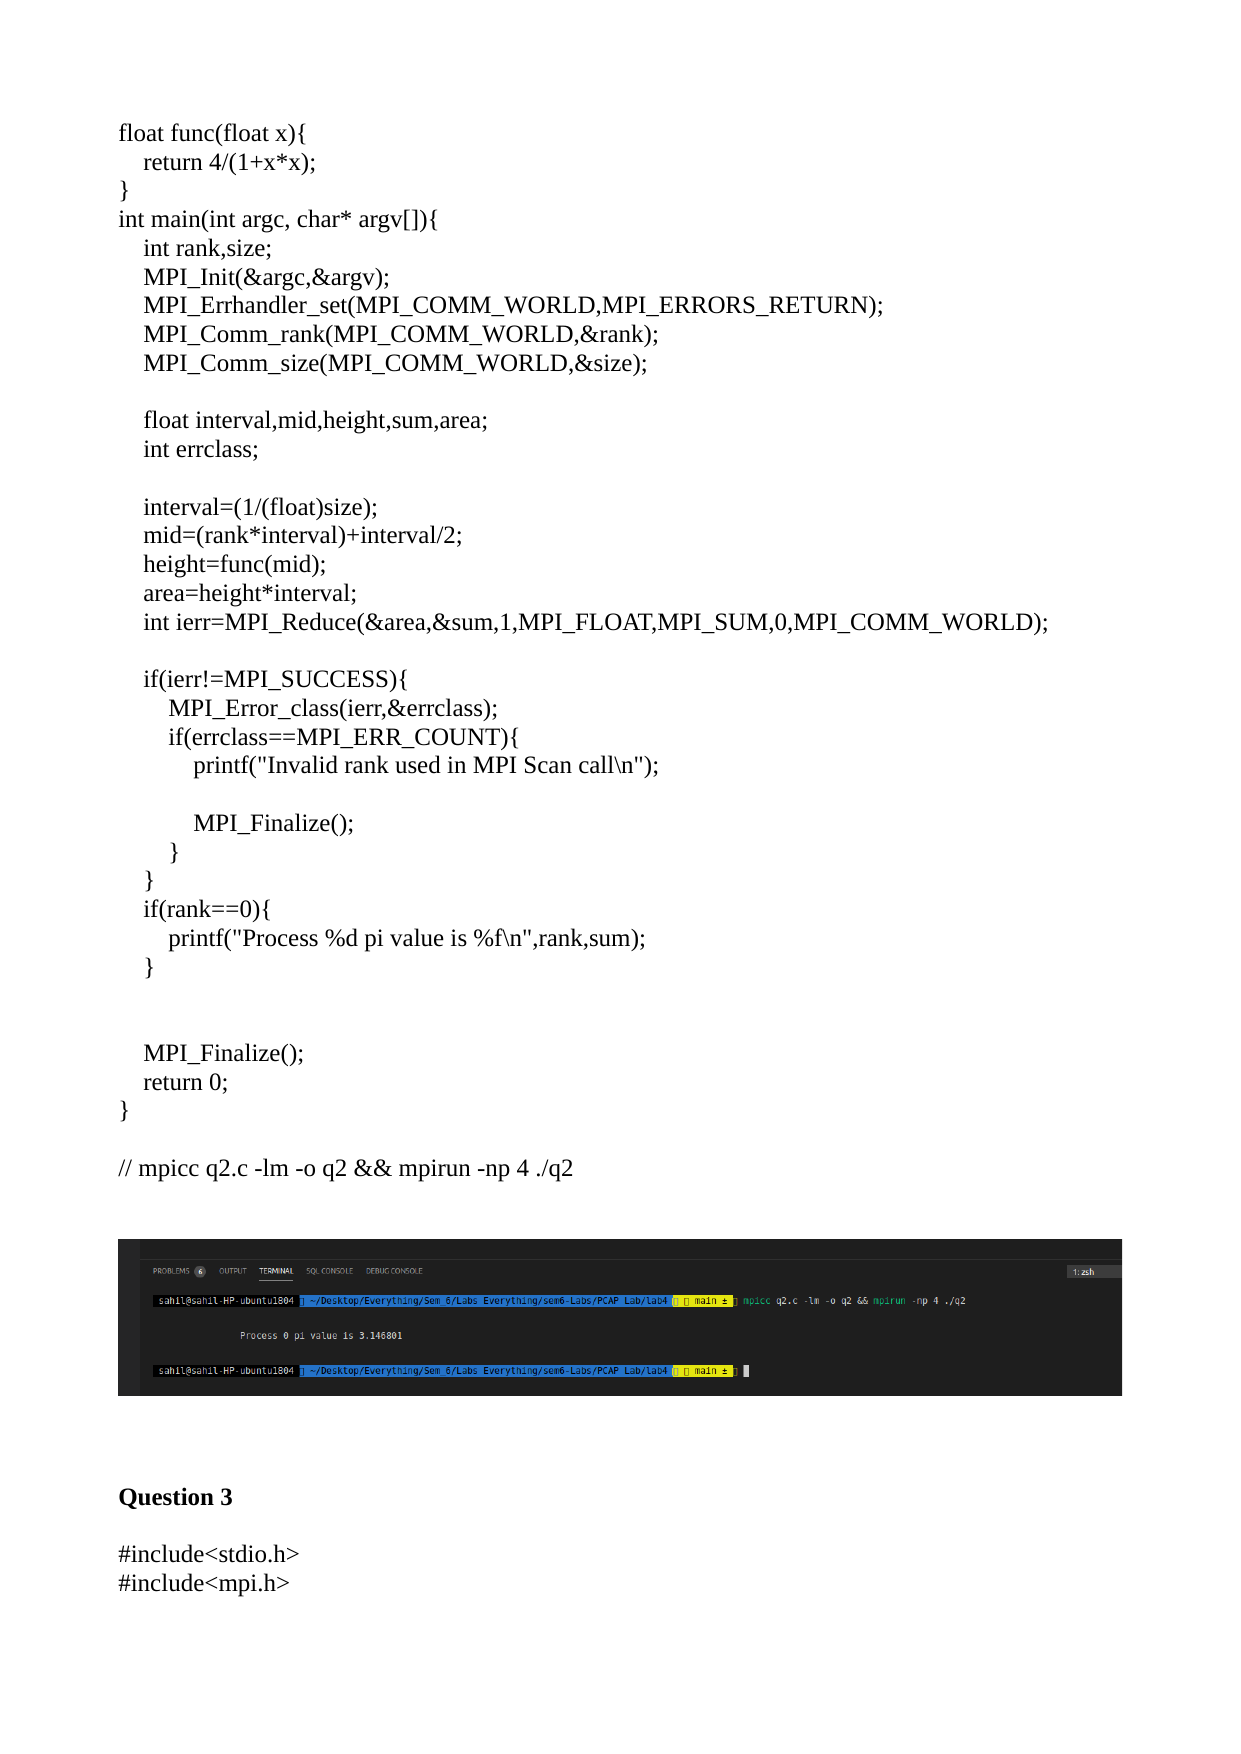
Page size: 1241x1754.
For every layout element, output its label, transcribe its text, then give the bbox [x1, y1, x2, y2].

text if(ierr!=MPI_SUCCESS){ [118, 664, 1122, 693]
text int errclass; [118, 434, 1122, 463]
text return 4/(1+x*x); [118, 147, 1122, 176]
text mid=(rank*interval)+interval/2; [118, 521, 1122, 549]
text Question 3 [118, 1482, 1122, 1510]
text height=func(mid); [118, 549, 1122, 578]
text printf("Invalid rank used in MPI Scan call\n"); [118, 751, 1122, 779]
text int rank,size; [118, 233, 1122, 262]
picture [118, 1239, 1123, 1396]
text MPI_Finalize(); [118, 808, 1122, 837]
text } [118, 837, 1122, 866]
text float func(float x){ [118, 118, 1122, 147]
text return 0; [118, 1067, 1122, 1096]
text } [118, 866, 1122, 894]
text MPI_Errhandler_set(MPI_COMM_WORLD,MPI_ERRORS_RETURN); [118, 291, 1122, 319]
text #include<mpi.h> [118, 1568, 1122, 1597]
text int main(int argc, char* argv[]){ [118, 204, 1122, 233]
text } [118, 176, 1122, 204]
text MPI_Init(&argc,&argv); [118, 262, 1122, 291]
text if(rank==0){ [118, 894, 1122, 923]
text } [118, 1096, 1122, 1124]
text #include<stdio.h> [118, 1539, 1122, 1568]
text float interval,mid,height,sum,area; [118, 406, 1122, 434]
text // mpicc q2.c -lm -o q2 && mpirun -np 4 ./q2 [118, 1153, 1122, 1182]
text MPI_Error_class(ierr,&errclass); [118, 693, 1122, 722]
text printf("Process %d pi value is %f\n",rank,sum); [118, 923, 1122, 952]
text int ierr=MPI_Reduce(&area,&sum,1,MPI_FLOAT,MPI_SUM,0,MPI_COMM_WORLD); [118, 607, 1122, 636]
text } [118, 952, 1122, 981]
text interval=(1/(float)size); [118, 492, 1122, 521]
text if(errclass==MPI_ERR_COUNT){ [118, 722, 1122, 751]
text MPI_Finalize(); [118, 1038, 1122, 1067]
text area=height*interval; [118, 578, 1122, 607]
text MPI_Comm_size(MPI_COMM_WORLD,&size); [118, 348, 1122, 377]
text MPI_Comm_rank(MPI_COMM_WORLD,&rank); [118, 319, 1122, 348]
